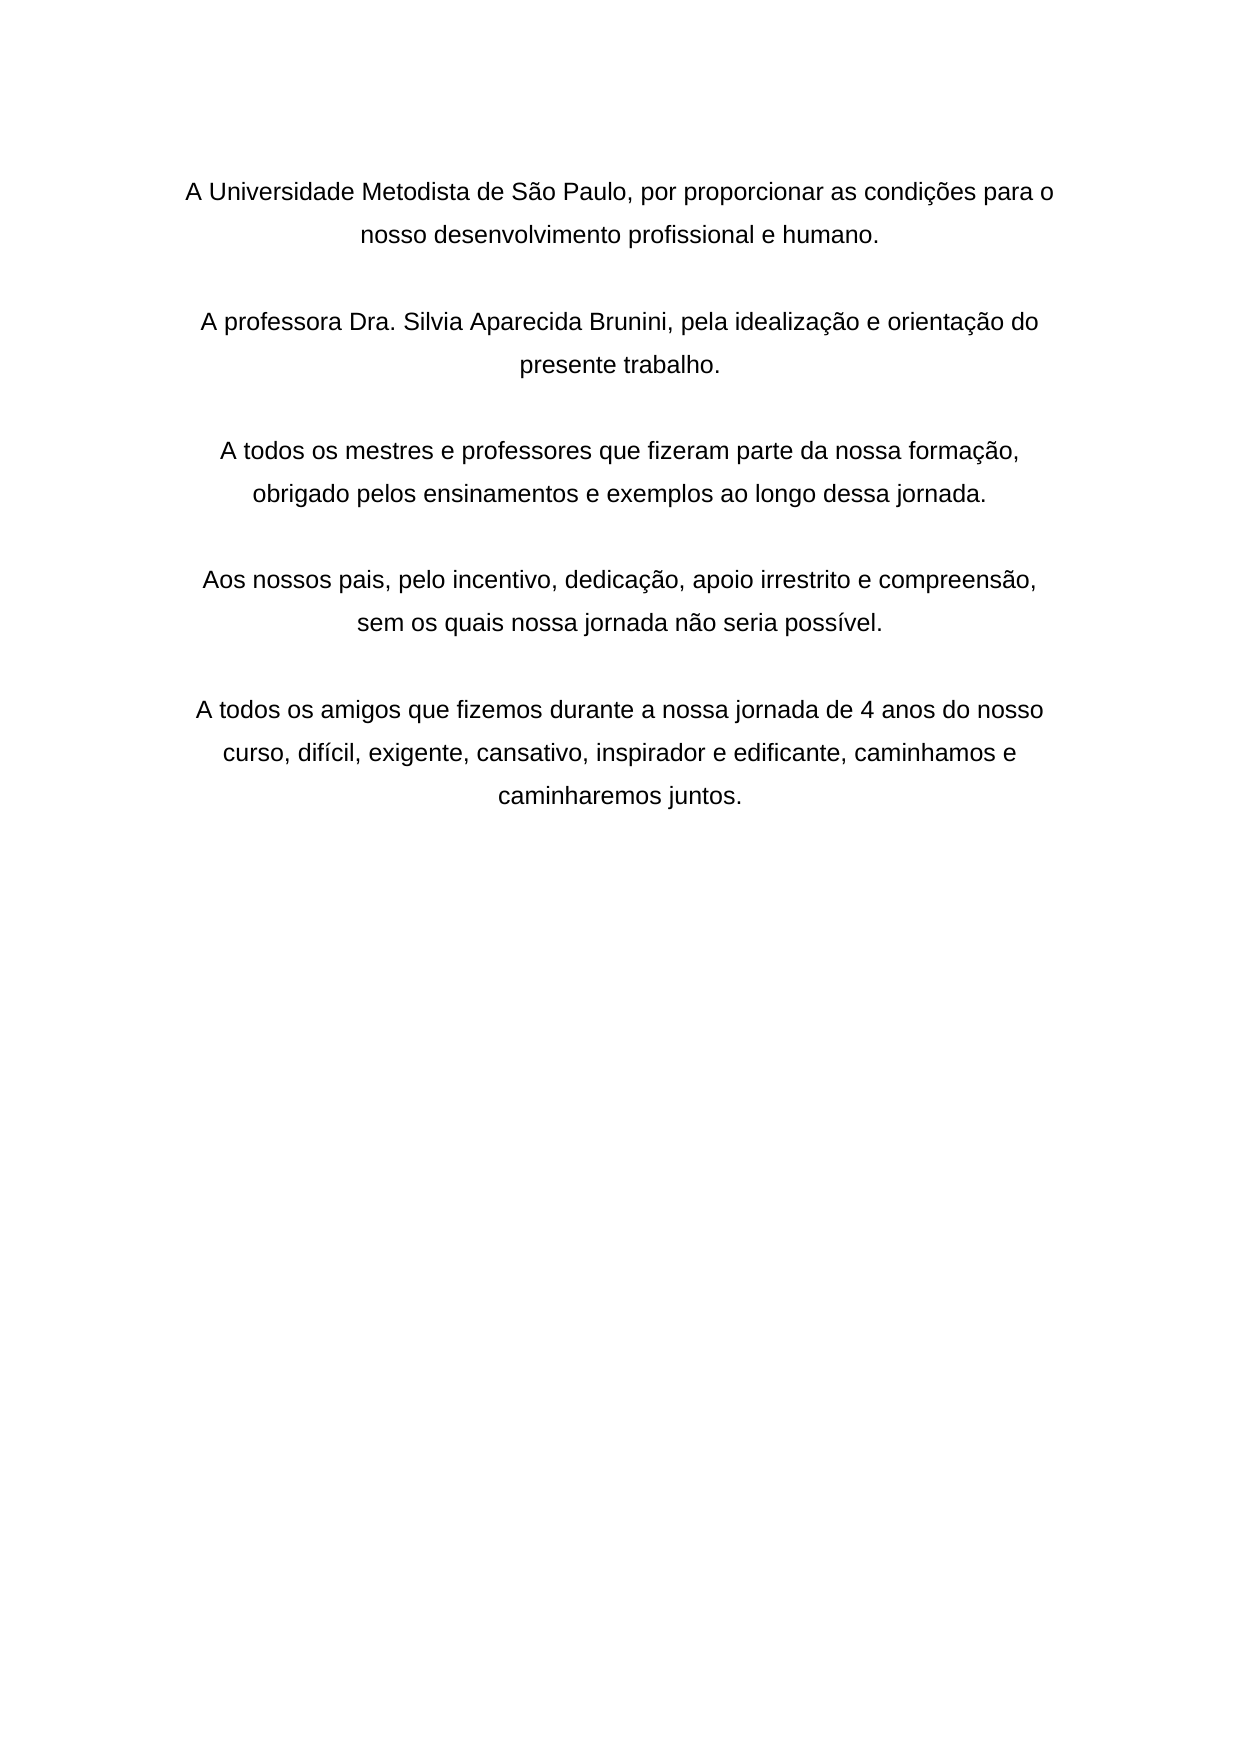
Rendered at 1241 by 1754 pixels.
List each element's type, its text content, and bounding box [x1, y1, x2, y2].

text A Universidade Metodista de São Paulo, por proporcionar as condições para o nosso desenvolvimento profissional e humano. [177, 177, 1063, 249]
text Aos nossos pais, pelo incentivo, dedicação, apoio irrestrito e compreensão, sem os quais nossa jornada não seria possível. [177, 565, 1063, 637]
text A professora Dra. Silvia Aparecida Brunini, pela idealização e orientação do presente trabalho. [177, 307, 1063, 378]
text A todos os amigos que fizemos durante a nossa jornada de 4 anos do nosso curso, difícil, exigente, cansativo, inspirador e edificante, caminhamos e caminharemos juntos. [177, 695, 1063, 810]
text A todos os mestres e professores que fizeram parte da nossa formação, obrigado pelos ensinamentos e exemplos ao longo dessa jornada. [177, 436, 1063, 508]
